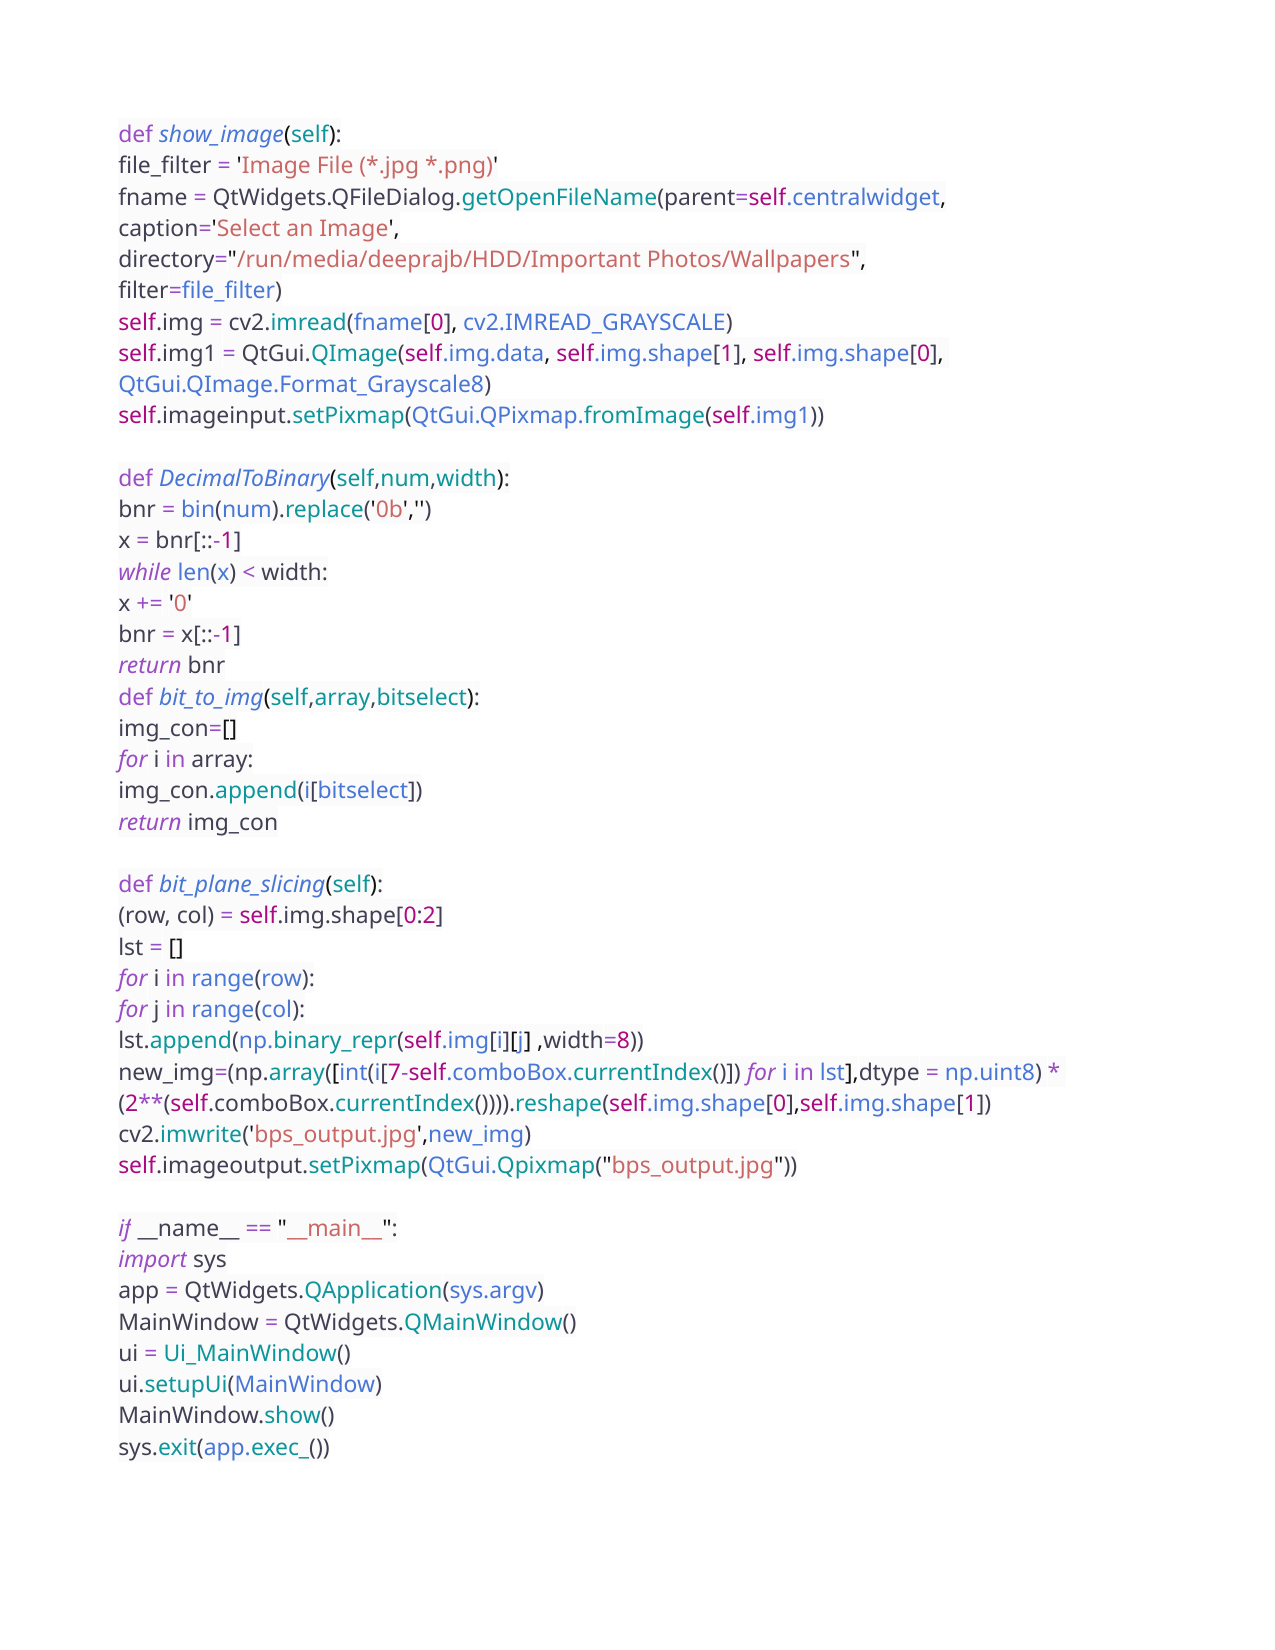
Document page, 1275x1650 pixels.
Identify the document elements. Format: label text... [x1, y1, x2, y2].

text for i in range(row): [118, 962, 1157, 993]
text img_con.append(i[bitselect]) [118, 774, 1157, 806]
text for j in range(col): [118, 993, 1157, 1024]
text while len(x) < width: [118, 556, 1157, 587]
text new_img=(np.array([int(i[7-self.comboBox.currentIndex()]) for i in lst],dtype = np.uint8) * (2**(self.comboBox.currentIndex()))).reshape(self.img.shape[0],self.img.shape[1]) [118, 1056, 1157, 1118]
text cv2.imwrite('bps_output.jpg',new_img) [118, 1118, 1157, 1149]
text if __name__ == "__main__": [118, 1212, 1157, 1243]
text self.imageinput.setPixmap(QtGui.QPixmap.fromImage(self.img1)) [118, 399, 1157, 431]
text self.img = cv2.imread(fname[0], cv2.IMREAD_GRAYSCALE) [118, 306, 1157, 337]
text import sys [118, 1243, 1157, 1274]
text app = QtWidgets.QApplication(sys.argv) [118, 1274, 1157, 1306]
text bnr = bin(num).replace('0b','') [118, 493, 1157, 524]
text sys.exit(app.exec_()) [118, 1431, 1157, 1462]
text def bit_to_img(self,array,bitselect): [118, 681, 1157, 712]
text self.img1 = QtGui.QImage(self.img.data, self.img.shape[1], self.img.shape[0], QtGui.QImage.Format_Grayscale8) [118, 337, 1157, 399]
text def show_image(self): [118, 118, 1157, 149]
text def bit_plane_slicing(self): [118, 868, 1157, 899]
text return bnr [118, 649, 1157, 681]
text ui = Ui_MainWindow() [118, 1337, 1157, 1368]
text MainWindow.show() [118, 1399, 1157, 1431]
text self.imageoutput.setPixmap(QtGui.Qpixmap("bps_output.jpg")) [118, 1149, 1157, 1181]
text def DecimalToBinary(self,num,width): [118, 462, 1157, 493]
text lst.append(np.binary_repr(self.img[i][j] ,width=8)) [118, 1024, 1157, 1056]
text filter=file_filter) [118, 274, 1157, 306]
text directory="/run/media/deeprajb/HDD/Important Photos/Wallpapers", [118, 243, 1157, 274]
text for i in array: [118, 743, 1157, 774]
text caption='Select an Image', [118, 212, 1157, 243]
text return img_con [118, 806, 1157, 837]
text x = bnr[::-1] [118, 524, 1157, 556]
text file_filter = 'Image File (*.jpg *.png)' [118, 149, 1157, 181]
text img_con=[] [118, 712, 1157, 743]
text fname = QtWidgets.QFileDialog.getOpenFileName(parent=self.centralwidget, [118, 181, 1157, 212]
text (row, col) = self.img.shape[0:2] [118, 899, 1157, 931]
text MainWindow = QtWidgets.QMainWindow() [118, 1306, 1157, 1337]
text lst = [] [118, 931, 1157, 962]
text x += '0' [118, 587, 1157, 618]
text ui.setupUi(MainWindow) [118, 1368, 1157, 1399]
text bnr = x[::-1] [118, 618, 1157, 649]
